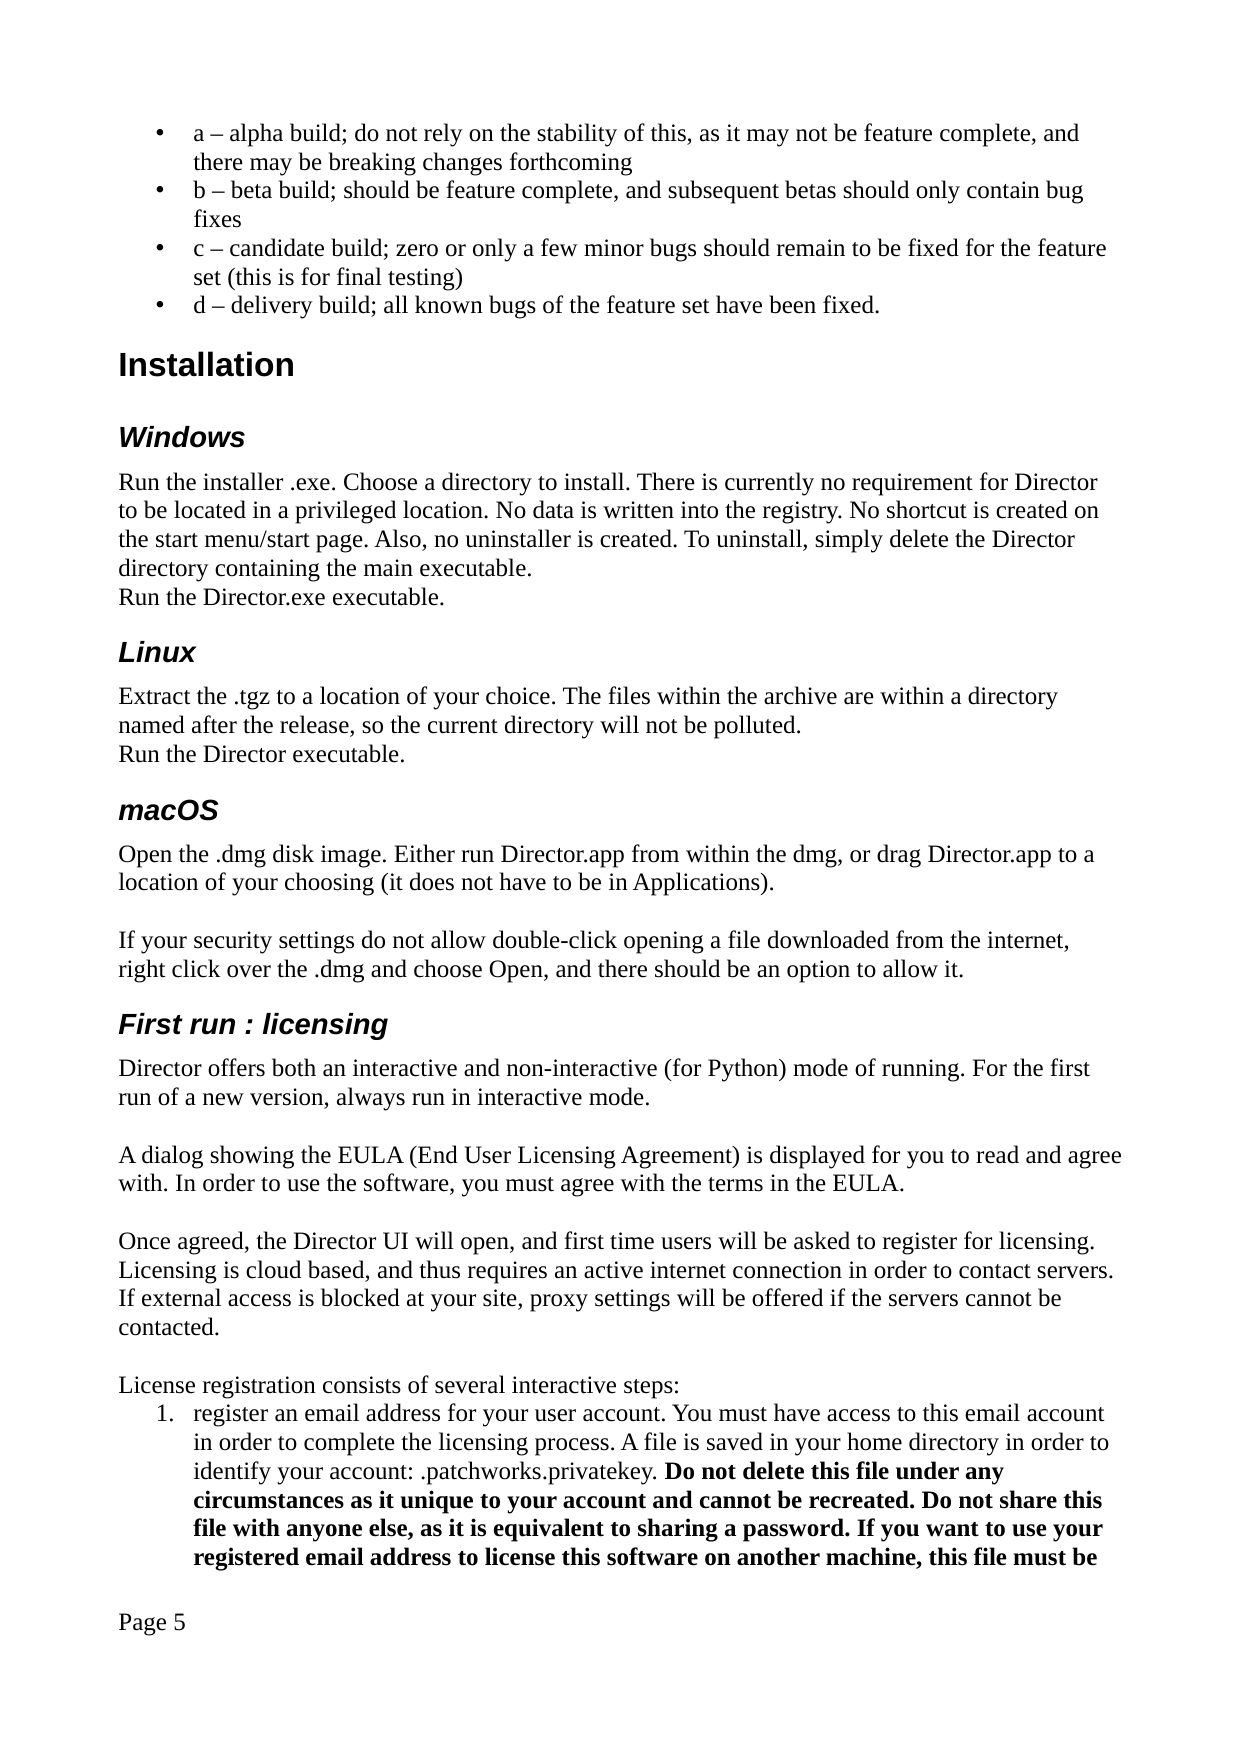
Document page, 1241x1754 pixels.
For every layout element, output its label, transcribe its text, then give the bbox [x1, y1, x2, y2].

text Director offers both an interactive and non-interactive (for Python) mode of running. For the first run of a new version, always run in interactive mode. [118, 1053, 1122, 1111]
list c – candidate build; zero or only a few minor bugs should remain to be fixed for the feature set (this is for final testing) [156, 233, 1122, 291]
text Run the Director executable. [118, 739, 1122, 768]
text Run the installer .exe. Choose a directory to install. There is currently no requirement for Director to be located in a privileged location. No data is written into the registry. No shortcut is created on the start menu/start page. Also, no uninstaller is created. To uninstall, simply delete the Director directory containing the main executable. [118, 467, 1122, 582]
text License registration consists of several interactive steps: [118, 1370, 1122, 1398]
subtitle Windows [118, 421, 1122, 454]
text Open the .dmg disk image. Either run Director.app from within the dmg, or drag Director.app to a location of your choosing (it does not have to be in Applications). [118, 839, 1122, 896]
text Once agreed, the Director UI will open, and first time users will be asked to register for licensing. Licensing is cloud based, and thus requires an active internet connection in order to contact servers. If external access is blocked at your site, proxy settings will be offered if the servers cannot be contacted. [118, 1226, 1122, 1341]
subtitle Linux [118, 635, 1122, 669]
text Extract the .tgz to a location of your choice. The files within the archive are within a directory named after the release, so the current directory will not be polluted. [118, 681, 1122, 739]
subtitle First run : licensing [118, 1007, 1122, 1041]
text If your security settings do not allow double-click opening a file downloaded from the internet, right click over the .dmg and choose Open, and there should be an option to allow it. [118, 925, 1122, 982]
list register an email address for your user account. You must have access to this email account in order to complete the licensing process. A file is saved in your home directory in order to identify your account: .patchworks.privatekey. Do not delete this file under any circumstances as it unique to your account and cannot be recreated. Do not share this file with anyone else, as it is equivalent to sharing a password. If you want to use your registered email address to license this software on another machine, this file must be [156, 1398, 1122, 1571]
text Run the Director.exe executable. [118, 582, 1122, 610]
subtitle Installation [118, 344, 1122, 383]
subtitle macOS [118, 793, 1122, 826]
list a – alpha build; do not rely on the stability of this, as it may not be feature complete, and there may be breaking changes forthcoming [156, 118, 1122, 176]
list d – delivery build; all known bugs of the feature set have been fixed. [156, 291, 1122, 319]
text A dialog showing the EULA (End User Licensing Agreement) is displayed for you to read and agree with. In order to use the software, you must agree with the terms in the EULA. [118, 1140, 1122, 1197]
list b – beta build; should be feature complete, and subsequent betas should only contain bug fixes [156, 176, 1122, 233]
